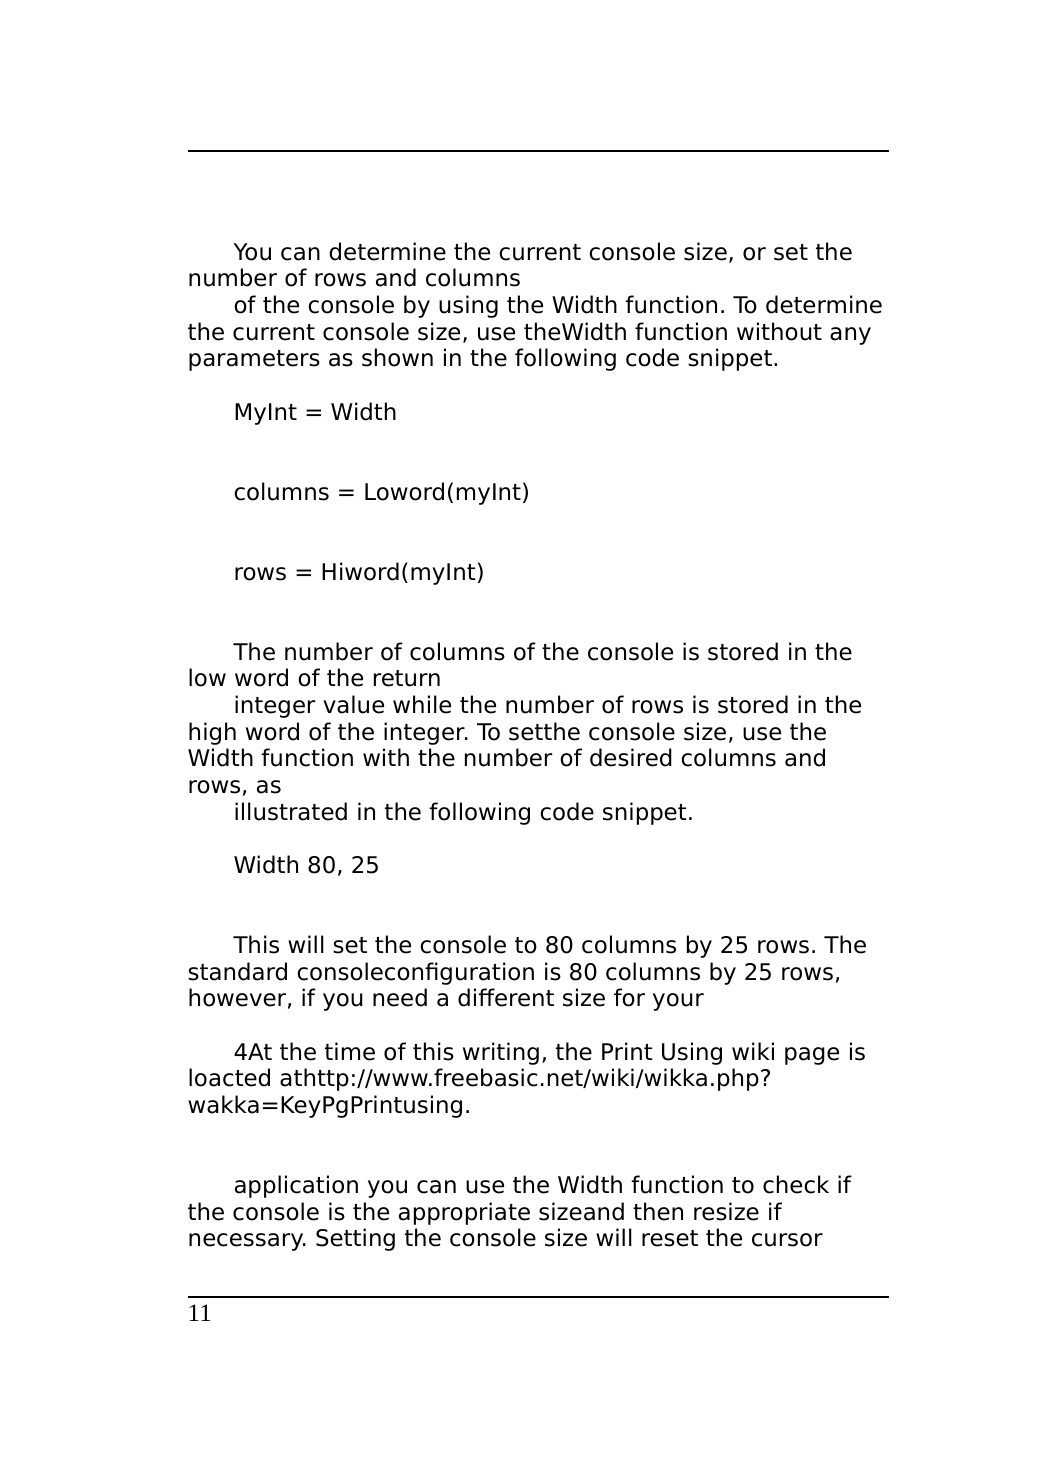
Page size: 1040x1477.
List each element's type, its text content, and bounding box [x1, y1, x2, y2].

text of the console by using the Width function. To determine the current console size, use theWidth function without any parameters as shown in the following code snippet. [187, 292, 889, 372]
text illustrated in the following code snippet. [187, 799, 889, 825]
text rows = Hiword(myInt) [187, 559, 889, 585]
text You can determine the current console size, or set the number of rows and columns [187, 239, 889, 292]
text Width 80, 25 [187, 852, 889, 879]
text integer value while the number of rows is stored in the high word of the integer. To setthe console size, use the Width function with the number of desired columns and rows, as [187, 692, 889, 799]
text 4At the time of this writing, the Print Using wiki page is loacted athttp://www.freebasic.net/wiki/wikka.php?wakka=KeyPgPrintusing. [187, 1039, 889, 1119]
text MyInt = Width [187, 399, 889, 425]
text application you can use the Width function to check if the console is the appropriate sizeand then resize if necessary. Setting the console size will reset the cursor [187, 1172, 889, 1252]
text columns = Loword(myInt) [187, 479, 889, 505]
text The number of columns of the console is stored in the low word of the return [187, 639, 889, 692]
text This will set the console to 80 columns by 25 rows. The standard consoleconfiguration is 80 columns by 25 rows, however, if you need a different size for your [187, 932, 889, 1012]
